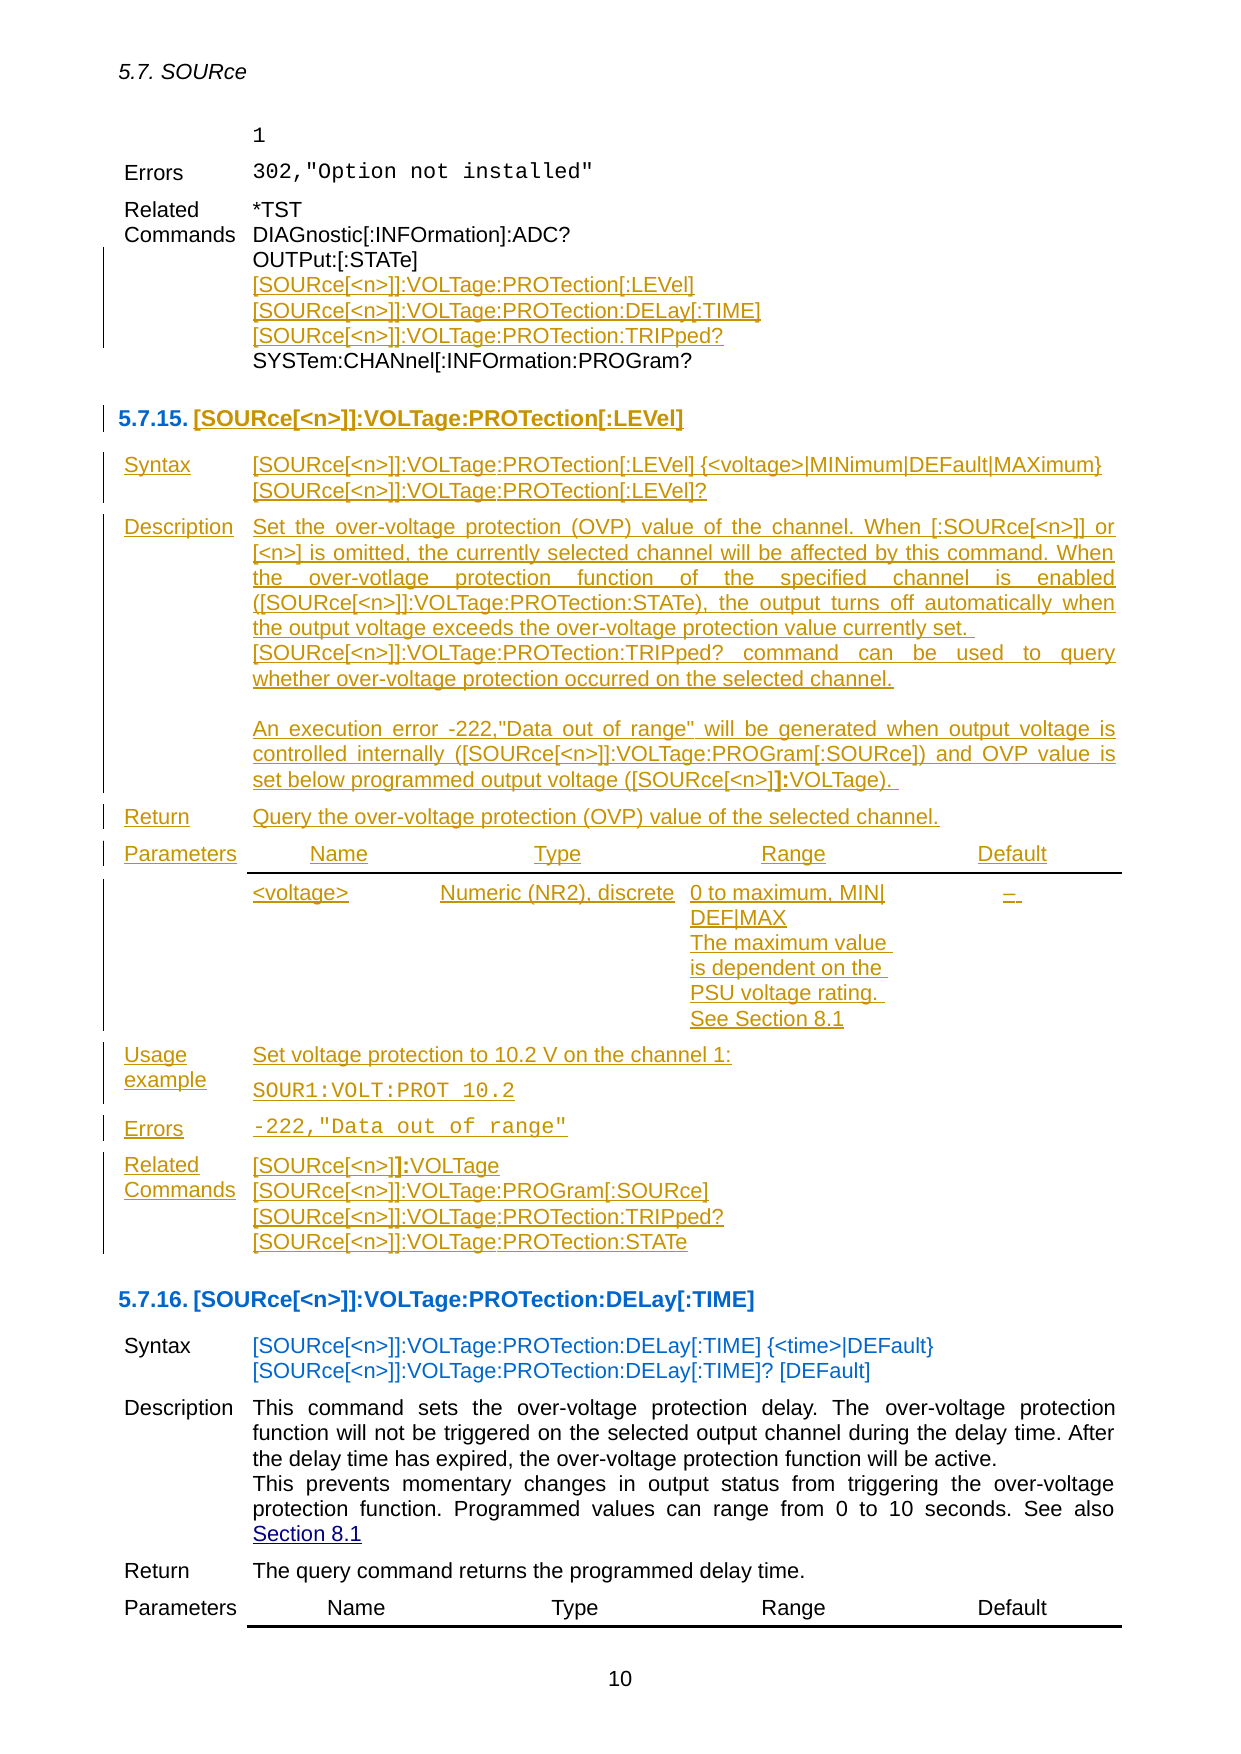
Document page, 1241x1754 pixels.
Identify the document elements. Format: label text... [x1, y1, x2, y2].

table_cell Parameters [118, 1589, 247, 1625]
table_cell Description [118, 1389, 247, 1552]
table_cell Related Commands [118, 1146, 247, 1260]
table_cell Return [118, 1552, 247, 1589]
table_cell Description [118, 509, 247, 798]
table_cell This command sets the over-voltage protection delay. The over-voltage protection function will not be triggered on the selected output channel during the delay time. After the delay time has expired, the over-voltage protection function will be active. This prevents momentary changes in output status from triggering the over-voltage protection function. Programmed values can range from 0 to 10 seconds. See also Section 8.1 [247, 1389, 1122, 1552]
table_cell Name [247, 835, 431, 872]
table_cell *TST DIAGnostic[:INFOrmation]:ADC? OUTPut:[:STATe] [SOURce[<n>]]:VOLTage:PROTection[:LEVel] [SOURce[<n>]]:VOLTage:PROTection:DELay[:TIME] [SOURce[<n>]]:VOLTage:PROTection:TRIPped? SYSTem:CHANnel[:INFOrmation:PROGram? [247, 191, 1122, 379]
table_cell Set the over-voltage protection (OVP) value of the channel. When [:SOURce[<n>]] or [<n>] is omitted, the currently selected channel will be affected by this command. When the over-votlage protection function of the specified channel is enabled ([SOURce[<n>]]:VOLTage:PROTection:STATe), the output turns off automatically when the output voltage exceeds the over-voltage protection value currently set. [SOURce[<n>]]:VOLTage:PROTection:TRIPped? command can be used to query whether over-voltage protection occurred on the selected channel. An execution error -222,"Data out of range" will be generated when output voltage is controlled internally ([SOURce[<n>]]:VOLTage:PROGram[:SOURce]) and OVP value is set below programmed output voltage ([SOURce[<n>]]:VOLTage). [247, 509, 1122, 798]
table_header [SOURce[<n>]]:VOLTage:PROTection:DELay[:TIME] {<time>|DEFault} [SOURce[<n>]]:VOLTage:PROTection:DELay[:TIME]? [DEFault] [247, 1328, 1122, 1389]
table_cell – [903, 874, 1122, 1036]
table_cell Default [903, 835, 1122, 872]
table_cell Type [465, 1589, 684, 1625]
table_cell 0 to maximum, MIN|DEF|MAX The maximum value is dependent on the PSU voltage rating. See Section 8.1 [684, 874, 903, 1036]
table_cell Range [684, 1589, 903, 1625]
table_cell Related Commands [118, 191, 247, 379]
table_cell Query the over-voltage protection (OVP) value of the selected channel. [247, 798, 1122, 835]
table_header Syntax [118, 447, 247, 508]
table_cell 302,"Option not installed" [247, 154, 1122, 191]
table_cell Type [431, 835, 684, 872]
table_cell Set voltage protection to 10.2 V on the channel 1: SOUR1:VOLT:PROT 10.2 [247, 1036, 1122, 1110]
table_header [SOURce[<n>]]:VOLTage:PROTection[:LEVel] {<voltage>|MINimum|DEFault|MAXimum} [SOURce[<n>]]:VOLTage:PROTection[:LEVel]? [247, 447, 1122, 508]
table_cell -222,"Data out of range" [247, 1110, 1122, 1146]
table_cell Default [903, 1589, 1122, 1625]
table_cell Parameters [118, 835, 247, 1036]
table_header Syntax [118, 1328, 247, 1389]
subtitle [SOURce[<n>]]:VOLTage:PROTection[:LEVel] [118, 405, 1122, 432]
table_cell Return [118, 798, 247, 835]
table_cell Numeric (NR2), discrete [431, 874, 684, 1036]
table_cell [SOURce[<n>]]:VOLTage [SOURce[<n>]]:VOLTage:PROGram[:SOURce] [SOURce[<n>]]:VOLTage:PROTection:TRIPped? [SOURce[<n>]]:VOLTage:PROTection:STATe [247, 1146, 1122, 1260]
subtitle [SOURce[<n>]]:VOLTage:PROTection:DELay[:TIME] [118, 1286, 1122, 1313]
table_cell <voltage> [247, 874, 431, 1036]
table_cell The query command returns the programmed delay time. [247, 1552, 1122, 1589]
table_cell Errors [118, 1110, 247, 1146]
table_cell 1 [247, 106, 1122, 154]
table_cell Name [247, 1589, 465, 1625]
table_cell [118, 106, 247, 154]
table_cell Errors [118, 154, 247, 191]
table_cell Range [684, 835, 903, 872]
table_cell Usage example [118, 1036, 247, 1110]
